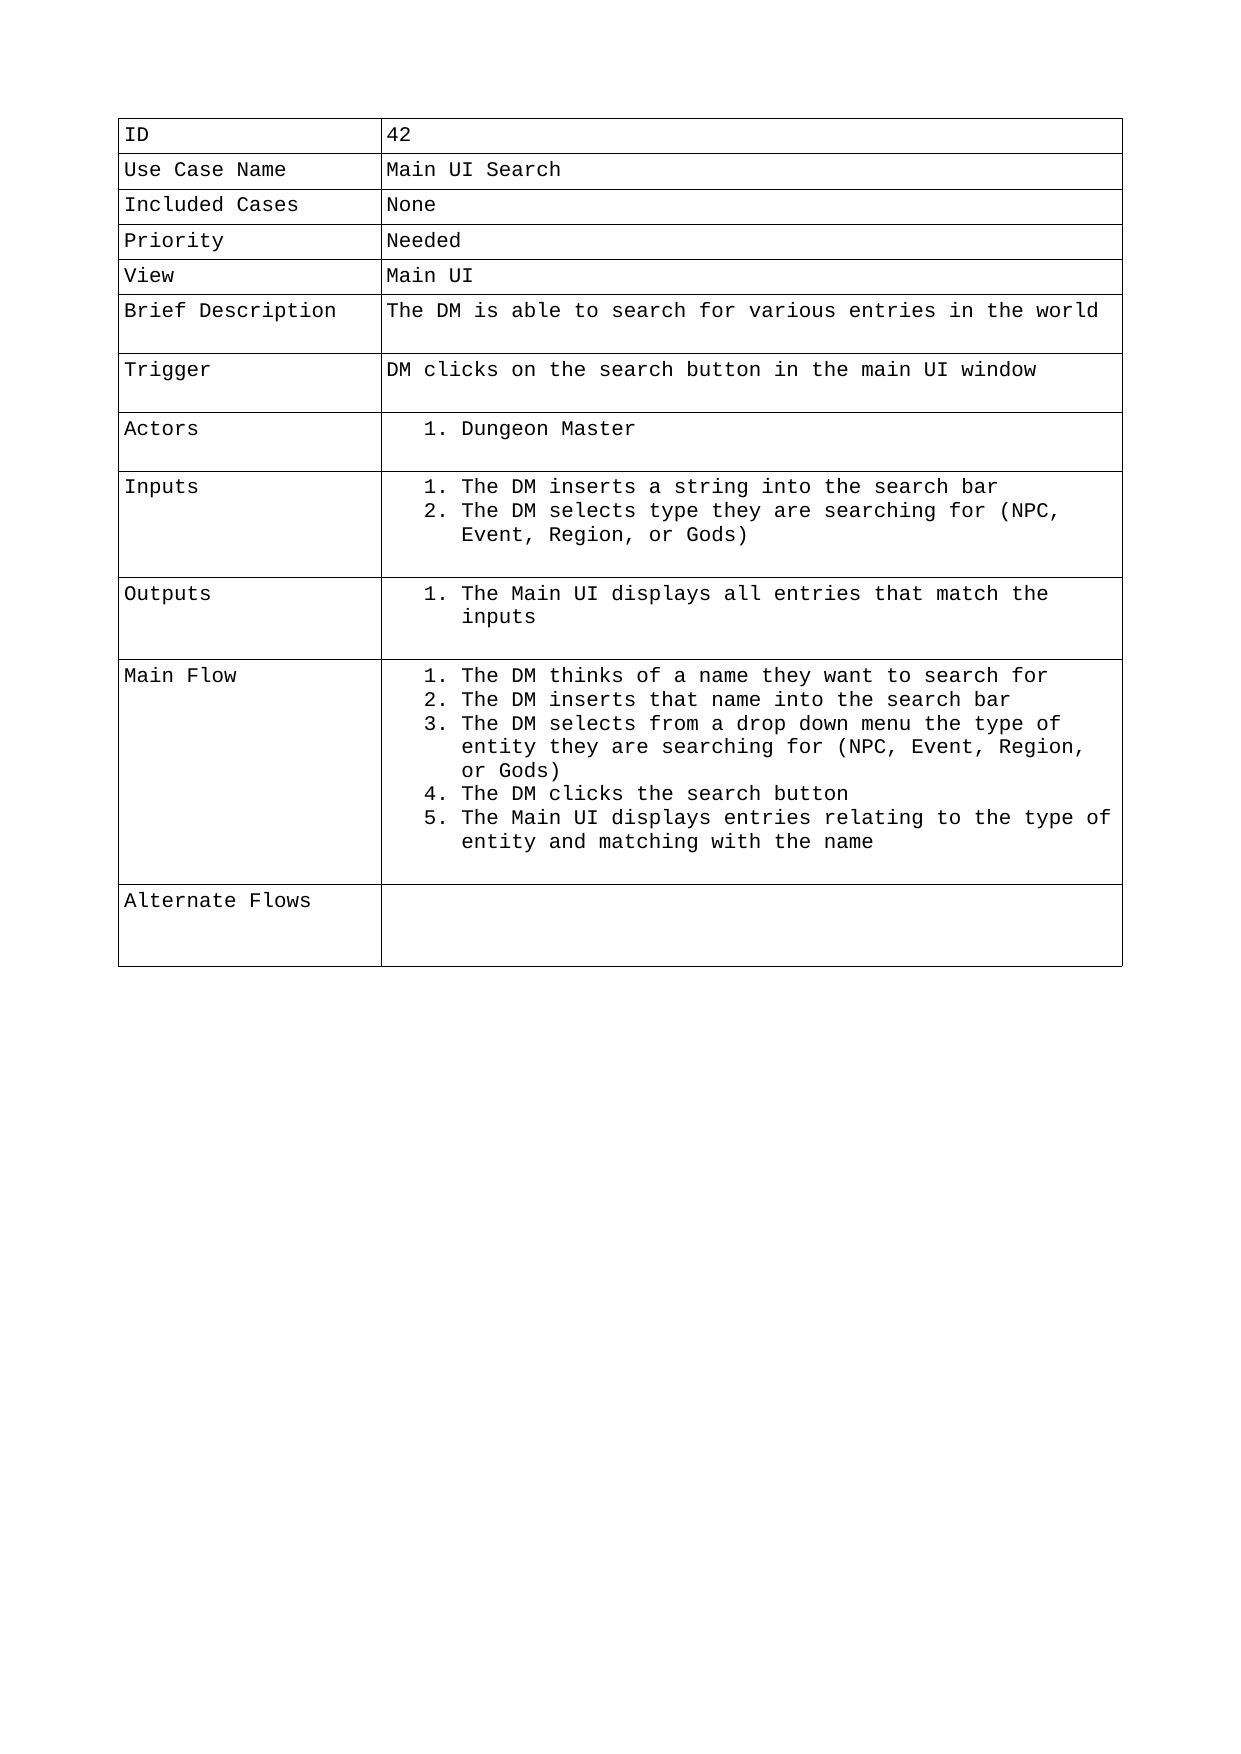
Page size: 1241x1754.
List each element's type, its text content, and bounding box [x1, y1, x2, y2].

table_cell Use Case Name [119, 154, 381, 188]
table_header ID [119, 119, 381, 153]
table_cell Alternate Flows [119, 885, 381, 966]
table_cell [382, 885, 1122, 966]
table_cell Inputs [119, 472, 381, 577]
table_cell Brief Description [119, 295, 381, 353]
table_cell Priority [119, 225, 381, 259]
table_cell The DM inserts a string into the search bar The DM selects type they are searching for (NPC, Event, Region, or Gods) [382, 472, 1122, 577]
table_header 42 [382, 119, 1122, 153]
table_cell View [119, 260, 381, 294]
table_cell DM clicks on the search button in the main UI window [382, 354, 1122, 412]
table_cell Needed [382, 225, 1122, 259]
table_cell Outputs [119, 578, 381, 659]
table_cell The Main UI displays all entries that match the inputs [382, 578, 1122, 659]
table_cell Actors [119, 413, 381, 471]
table_cell 1. Dungeon Master [382, 413, 1122, 471]
table_cell Main UI [382, 260, 1122, 294]
table_cell None [382, 190, 1122, 224]
table_cell Included Cases [119, 190, 381, 224]
table_cell Main Flow [119, 660, 381, 884]
table_cell The DM thinks of a name they want to search for The DM inserts that name into the search bar The DM selects from a drop down menu the type of entity they are searching for (NPC, Event, Region, or Gods) The DM clicks the search button The Main UI displays entries relating to the type of entity and matching with the name [382, 660, 1122, 884]
table_cell The DM is able to search for various entries in the world [382, 295, 1122, 353]
table_cell Trigger [119, 354, 381, 412]
table_cell Main UI Search [382, 154, 1122, 188]
